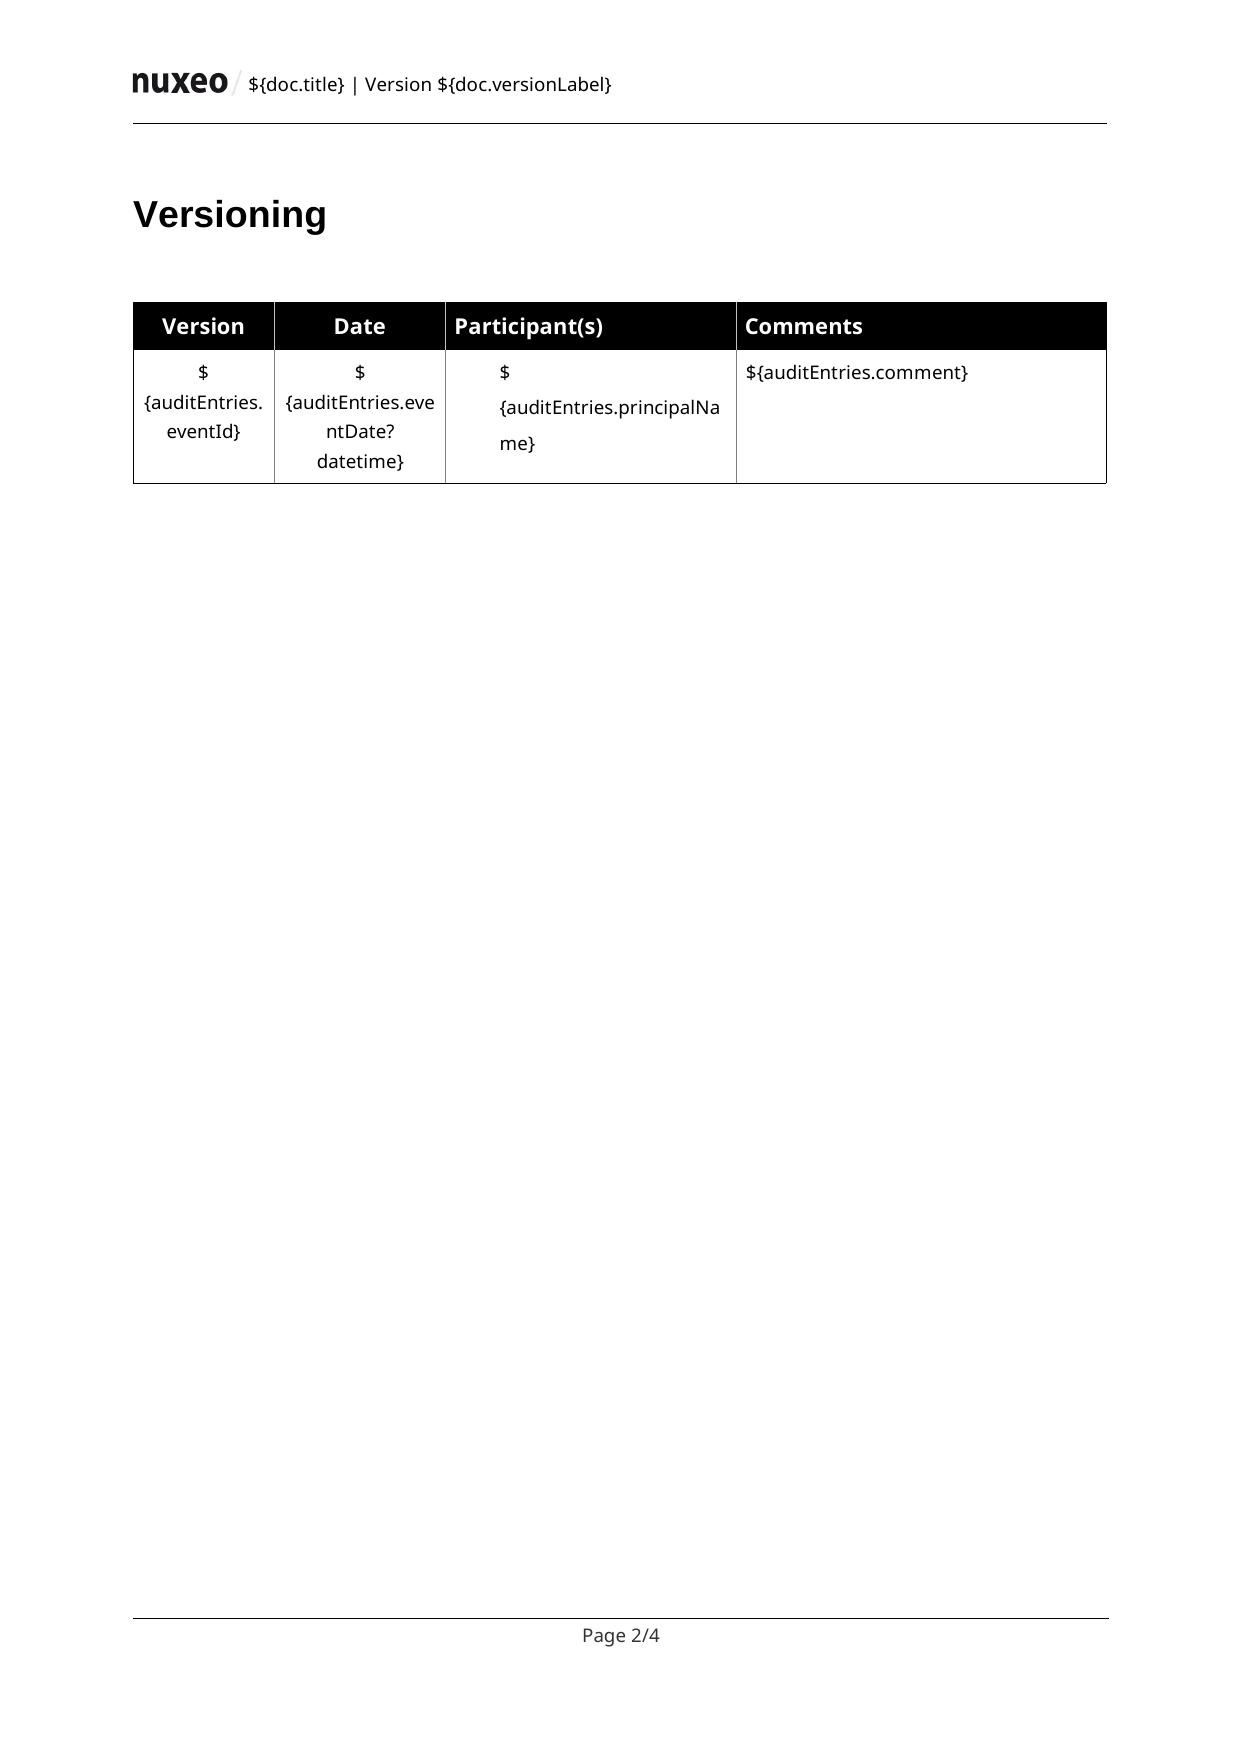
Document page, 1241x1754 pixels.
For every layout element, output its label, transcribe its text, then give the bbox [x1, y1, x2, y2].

table_header Participant(s) [446, 303, 736, 350]
table_header Date [275, 303, 445, 350]
table_cell ${auditEntries.comment} [737, 350, 1106, 483]
table_cell ${auditEntries.eventDate?datetime} [275, 350, 445, 483]
table_header Version [134, 303, 274, 350]
table_header Comments [737, 303, 1106, 350]
table_cell ${auditEntries.principalName} [446, 350, 736, 483]
subtitle Versioning [133, 193, 1078, 235]
picture [132, 70, 243, 109]
table_cell ${auditEntries.eventId} [134, 350, 274, 483]
